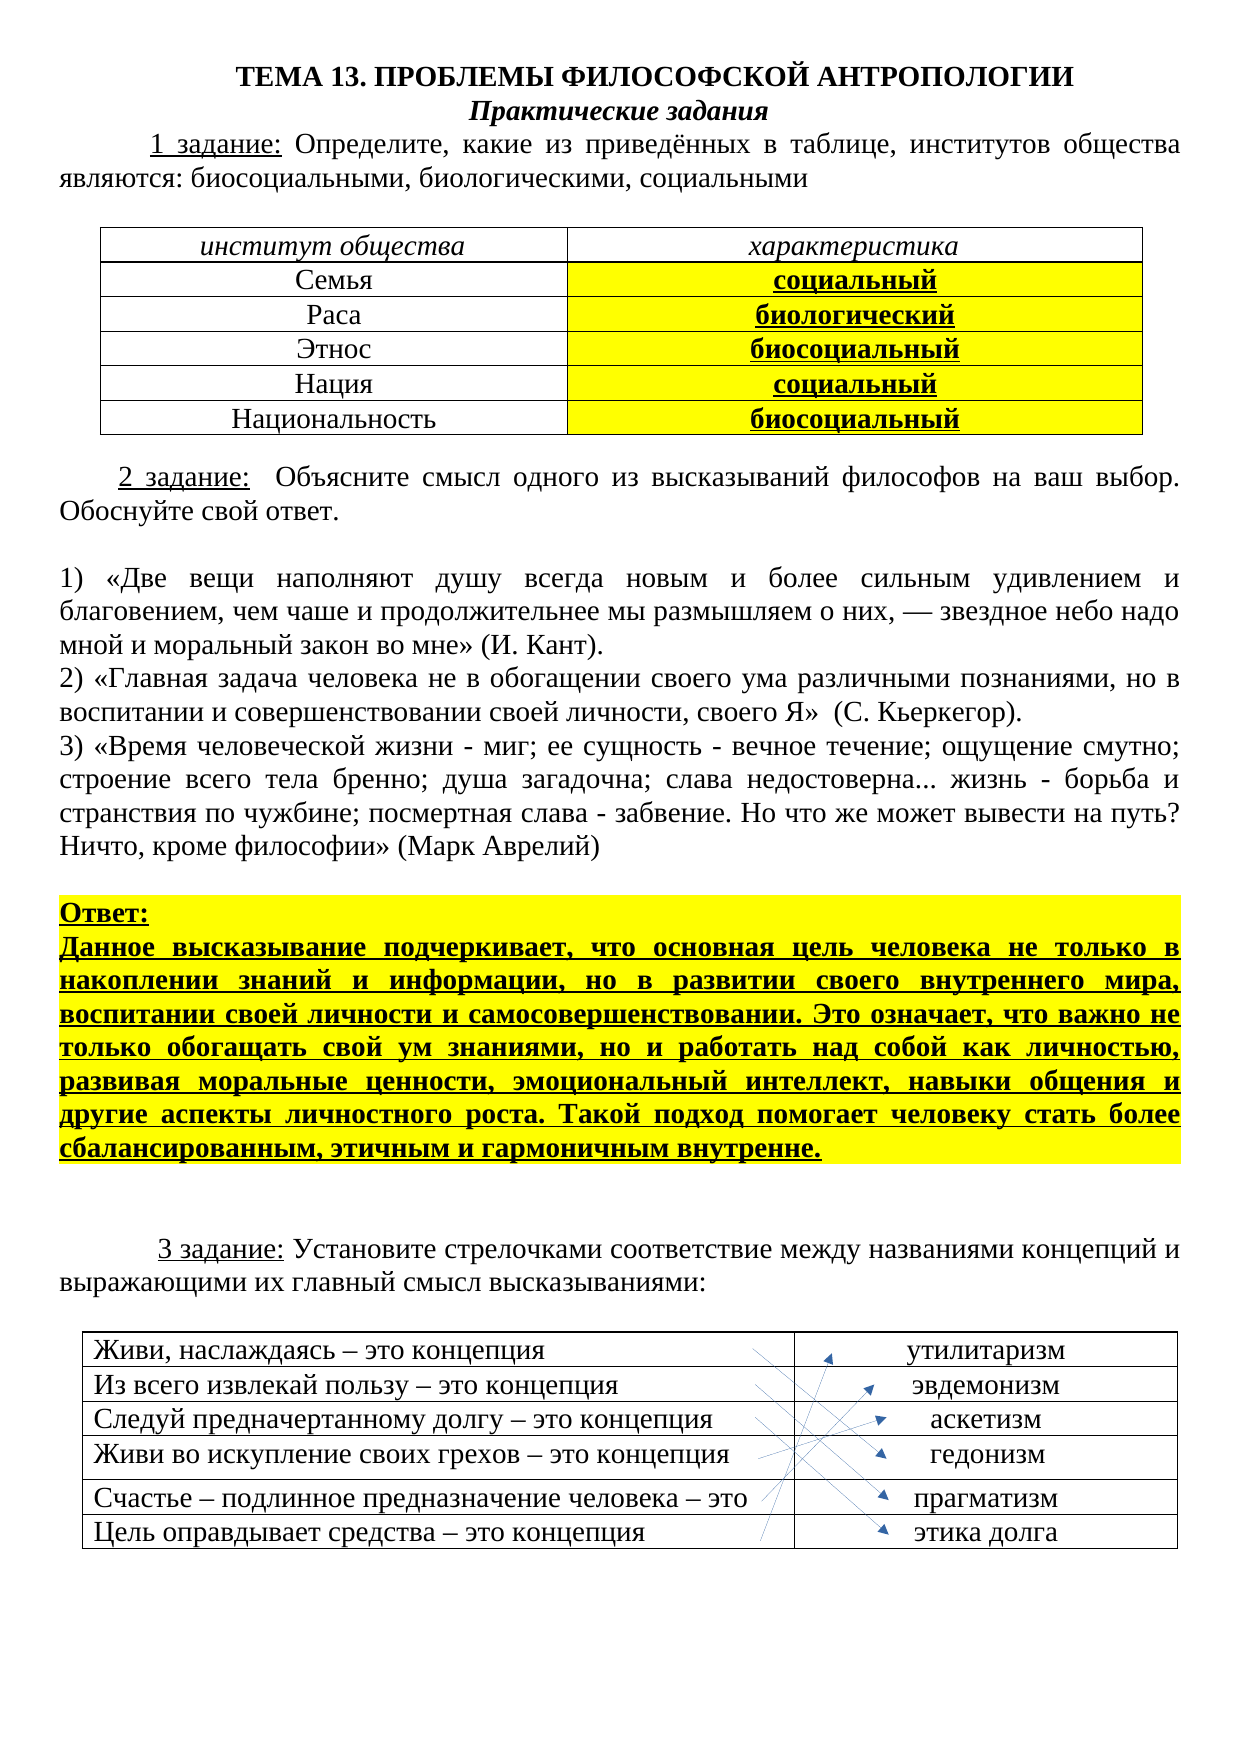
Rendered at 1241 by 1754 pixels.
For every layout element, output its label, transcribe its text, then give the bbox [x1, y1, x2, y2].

table_cell [804, 1442, 863, 1479]
table_cell биологический [568, 297, 1142, 331]
table_cell гедонизм [821, 1436, 1177, 1479]
table_cell [827, 1422, 848, 1435]
table_cell [795, 1367, 826, 1398]
table_cell [805, 1402, 838, 1435]
table_cell [795, 1440, 819, 1458]
table_cell прагматизм [828, 1480, 1177, 1513]
table_cell Семья [101, 263, 567, 296]
table_cell аскетизм [841, 1402, 1177, 1435]
text 2) «Главная задача человека не в обогащении своего ума различными познаниями, но в воспитании и совершенствовании своей личности, своего Я» (С. Кьеркегор). [59, 661, 1181, 728]
table_cell Счастье – подлинное предназначение человека – это [83, 1480, 782, 1513]
table_cell [795, 1385, 813, 1401]
table_header характеристика [568, 228, 1142, 261]
table_cell Раса [101, 297, 567, 331]
table_cell эвдемонизм [815, 1367, 1177, 1401]
subtitle Практические задания [59, 93, 1181, 126]
text Ответ: [59, 895, 1181, 929]
text другие аспекты личностного роста. Такой подход помогает человеку стать более [59, 1094, 1181, 1126]
text только обогащать свой ум знаниями, но и работать над собой как личностью, развивая моральные ценности, эмоциональный интеллект, навыки общения и [59, 1027, 1181, 1092]
table_cell Из всего извлекай пользу – это концепция [83, 1367, 794, 1401]
table_header утилитаризм [795, 1333, 1177, 1366]
table_cell биосоциальный [568, 332, 1142, 365]
table_cell [795, 1402, 812, 1425]
text 3) «Время человеческой жизни - миг; ее сущность - вечное течение; ощущение смутно; строение всего тела бренно; душа загадочна; слава недостоверна... жизнь - борьба и странствия по чужбине; посмертная слава - забвение. Но что же может вывести на путь? Ничто, кроме философии» (Марк Аврелий) [59, 728, 1181, 862]
table_cell Следуй предначертанному долгу – это концепция [83, 1402, 794, 1435]
table_cell Национальность [101, 401, 567, 434]
text 1) «Две вещи наполняют душу всегда новым и более сильным удивлением и благовением, чем чаше и продолжительнее мы размышляем о них, — звездное небо надо мной и моральный закон во мне» (И. Кант). [59, 560, 1181, 661]
text воспитании своей личности и самосовершенствовании. Это означает, что важно не [59, 993, 1181, 1025]
table_cell Живи во искупление своих грехов – это концепция [83, 1436, 793, 1479]
table_cell биосоциальный [568, 401, 1142, 434]
table_cell социальный [568, 366, 1142, 400]
text накоплении знаний и информации, но в развитии своего внутреннего мира, [59, 960, 1181, 991]
table_cell [798, 1436, 816, 1445]
text 2 задание: Объясните смысл одного из высказываний философов на ваш выбор. Обоснуйте свой ответ. [59, 459, 1181, 526]
table_cell этика долга [795, 1515, 1177, 1548]
table_cell Этнос [101, 332, 567, 365]
table_header институт общества [101, 228, 567, 261]
table_header Живи, наслаждаясь – это концепция [83, 1333, 794, 1366]
table_cell [795, 1460, 824, 1479]
text Данное высказывание подчеркивает, что основная цель человека не только в [59, 929, 1181, 958]
table_cell социальный [568, 263, 1142, 296]
table_cell Цель оправдывает средства – это концепция [83, 1515, 794, 1548]
table_cell [819, 1402, 856, 1419]
subtitle ТЕМА 13. ПРОБЛЕМЫ ФИЛОСОФСКОЙ АНТРОПОЛОГИИ [59, 59, 1192, 93]
table_cell [795, 1480, 862, 1513]
table_cell Нация [101, 366, 567, 400]
text сбалансированным, этичным и гармоничным внутренне. [59, 1127, 1181, 1164]
text 3 задание: Установите стрелочками соответствие между названиями концепций и выражающими их главный смысл высказываниями: [59, 1231, 1181, 1298]
text 1 задание: Определите, какие из приведённых в таблице, институтов общества являются: биосоциальными, биологическими, социальными [59, 126, 1181, 193]
